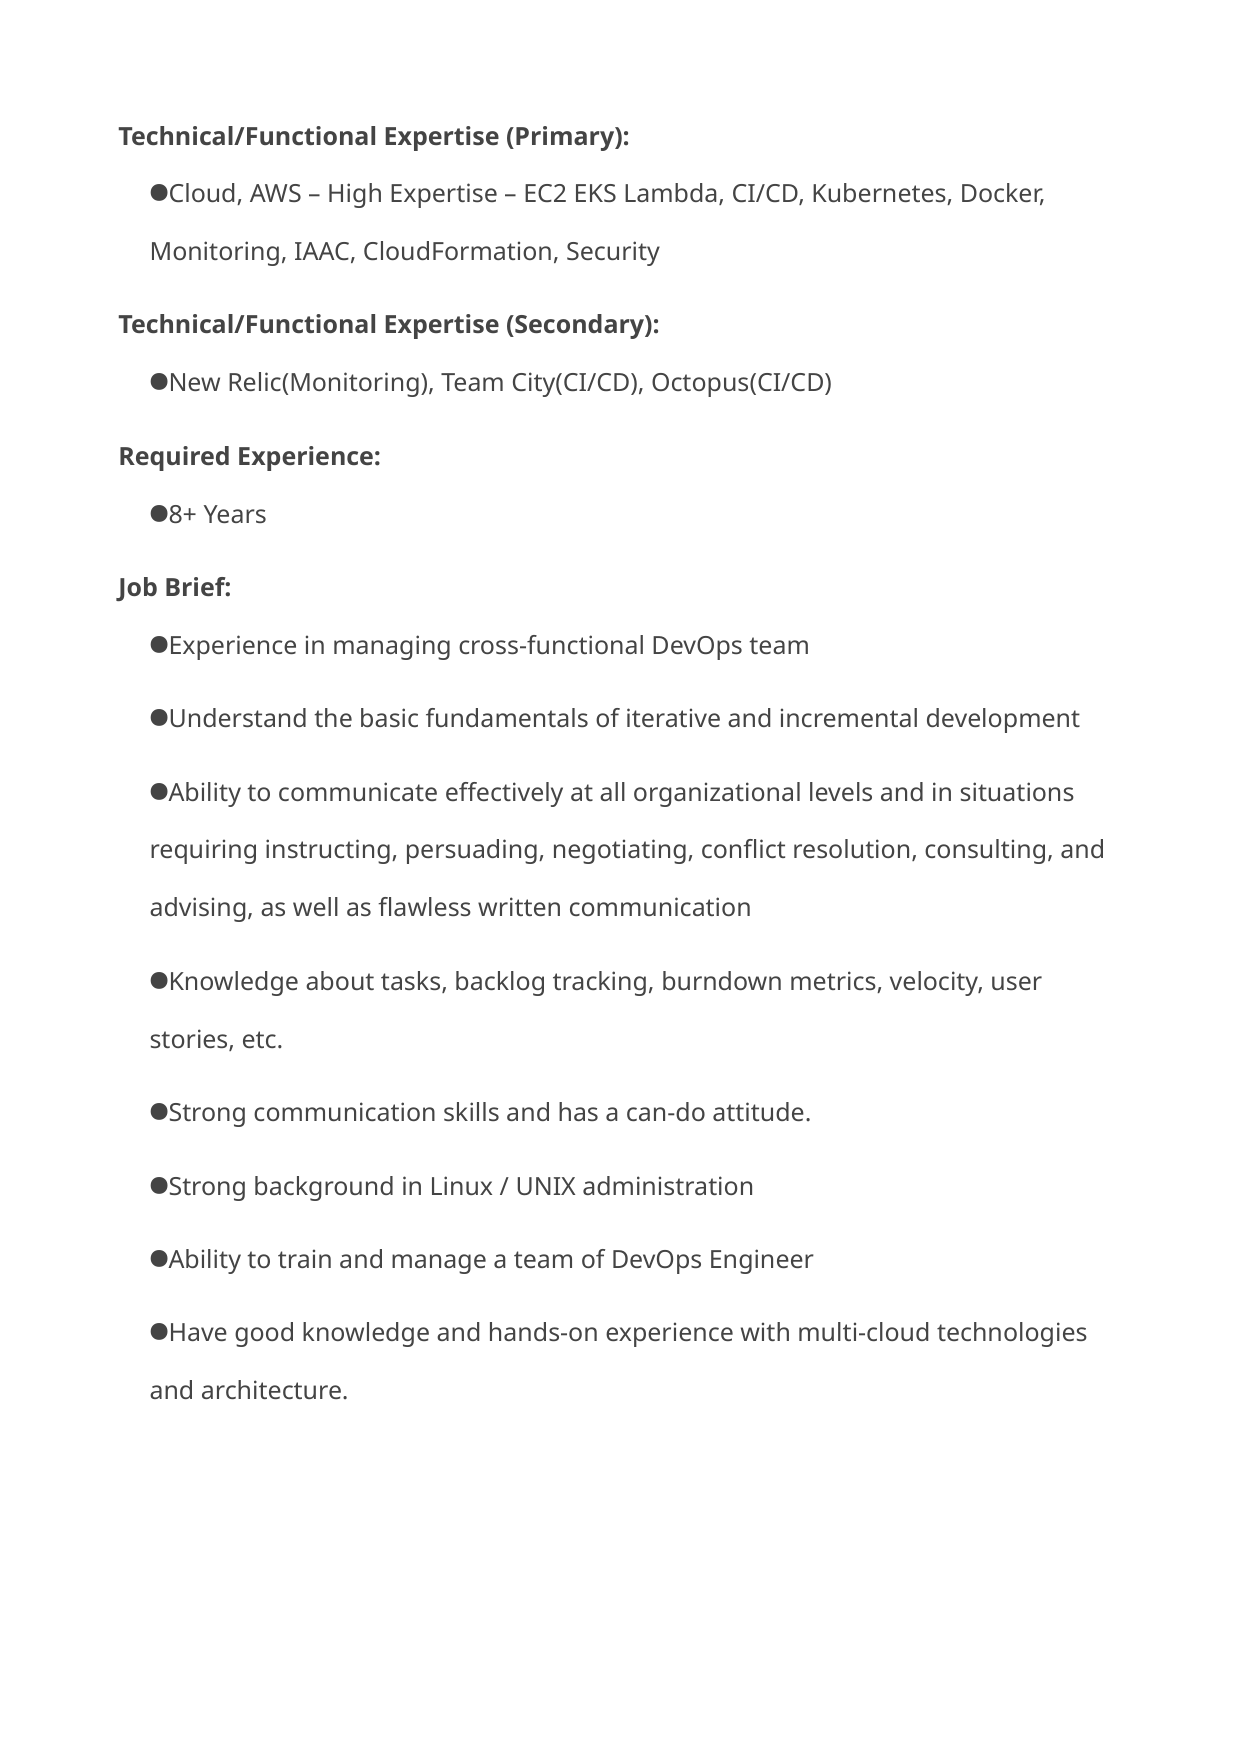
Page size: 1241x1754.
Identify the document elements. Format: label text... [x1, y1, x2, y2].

list Cloud, AWS – High Expertise – EC2 EKS Lambda, CI/CD, Kubernetes, Docker, Monitoring, IAAC, CloudFormation, Security [118, 176, 1122, 268]
text Technical/Functional Expertise (Secondary): [118, 307, 1122, 341]
text Technical/Functional Expertise (Primary): [118, 118, 1122, 152]
list 8+ Years [118, 496, 1122, 530]
list Knowledge about tasks, backlog tracking, burndown metrics, velocity, user stories, etc. [118, 963, 1122, 1055]
text Required Experience: [118, 438, 1122, 472]
list Strong communication skills and has a can-do attitude. [118, 1095, 1122, 1129]
list Strong background in Linux / UNIX administration [118, 1168, 1122, 1202]
list Understand the basic fundamentals of iterative and incremental development [118, 701, 1122, 735]
list Ability to communicate effectively at all organizational levels and in situations requiring instructing, persuading, negotiating, conflict resolution, consulting, and advising, as well as flawless written communication [118, 774, 1122, 924]
list New Relic(Monitoring), Team City(CI/CD), Octopus(CI/CD) [118, 365, 1122, 399]
list Have good knowledge and hands-on experience with multi-cloud technologies and architecture. [118, 1315, 1122, 1407]
text Job Brief: [118, 570, 1122, 604]
list Ability to train and manage a team of DevOps Engineer [118, 1242, 1122, 1276]
list Experience in managing cross-functional DevOps team [118, 627, 1122, 662]
